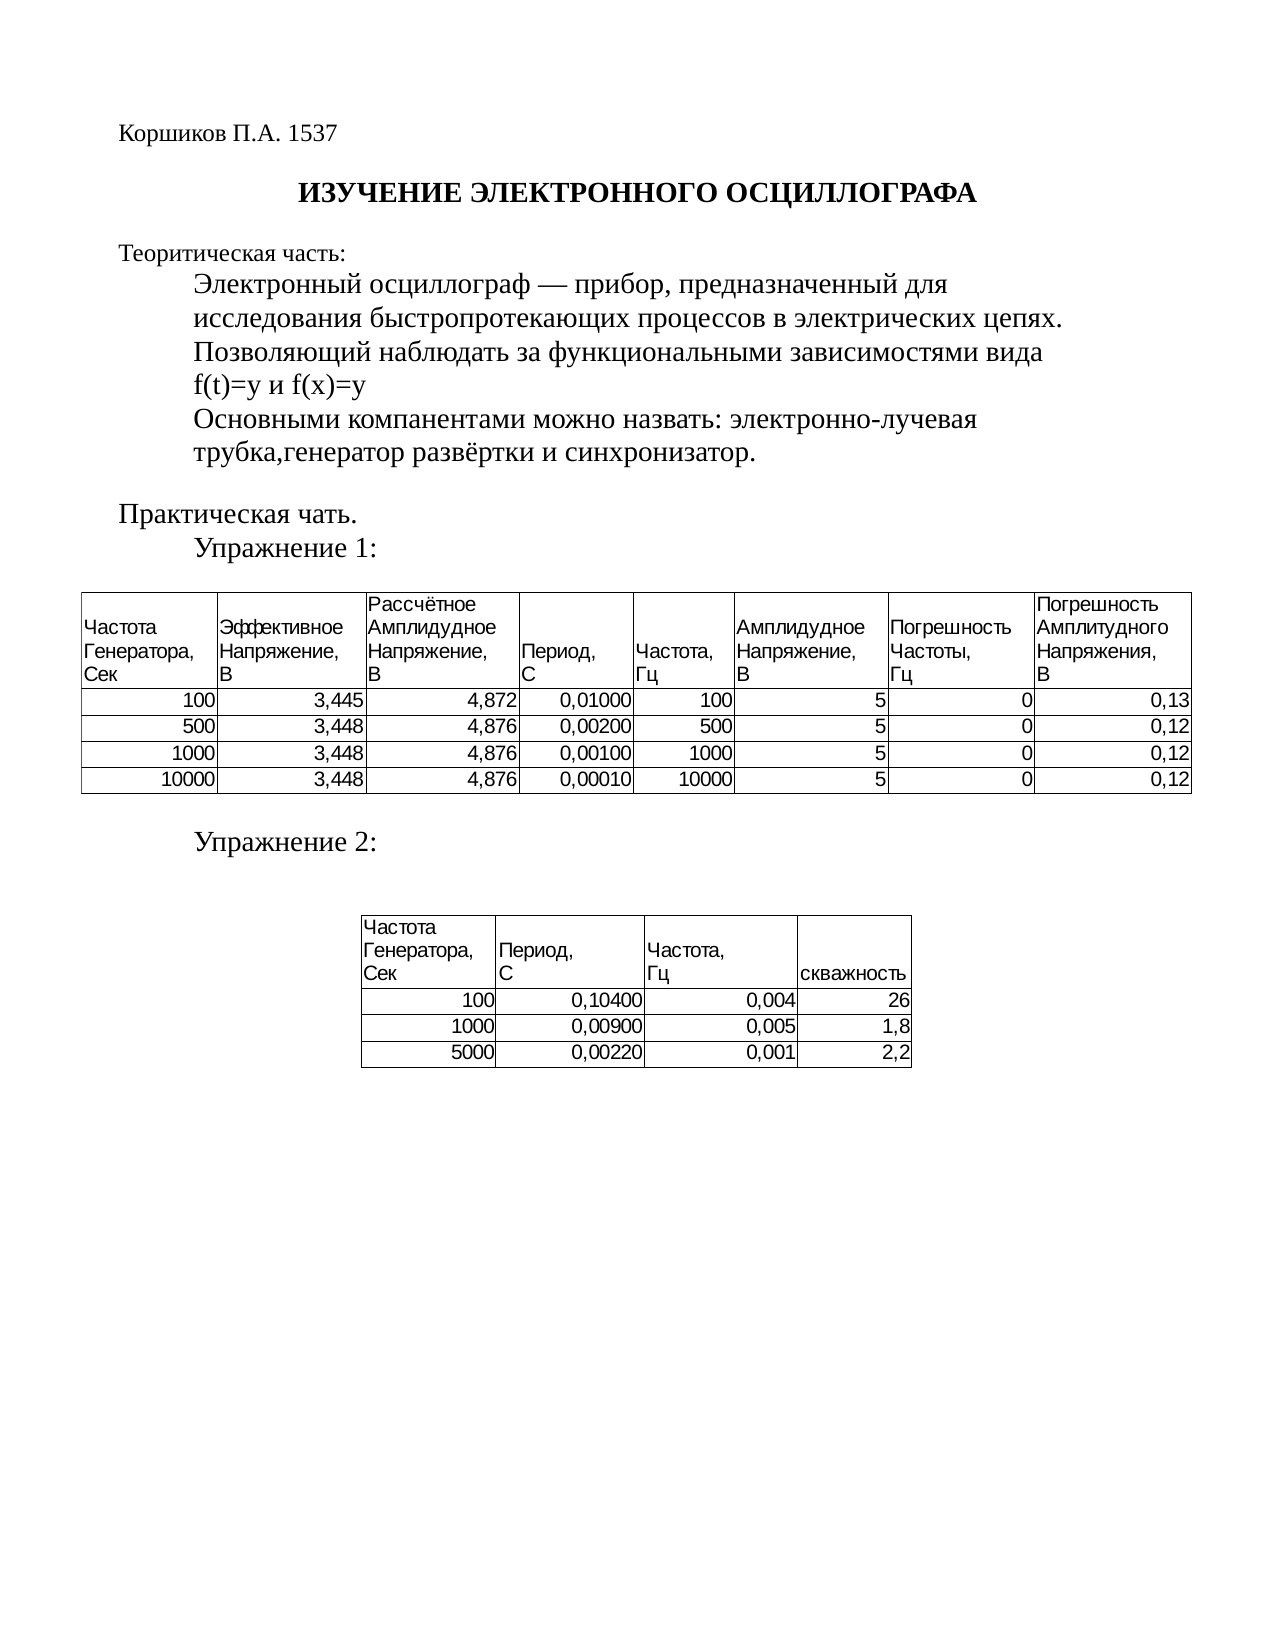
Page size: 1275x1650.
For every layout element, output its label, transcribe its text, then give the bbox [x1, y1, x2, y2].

text ИЗУЧЕНИЕ ЭЛЕКТРОННОГО ОСЦИЛЛОГРАФА [118, 176, 1157, 209]
text f(t)=y и f(x)=y [118, 367, 1157, 401]
text исследования быстропротекающих процессов в электрических цепях. [118, 300, 1157, 334]
text Электронный осциллограф — прибор, предназначенный для [118, 267, 1157, 300]
text Коршиков П.А. 1537 [118, 118, 1157, 147]
text Упражнение 2: [118, 824, 1157, 858]
text Основными компанентами можно назвать: электронно-лучевая трубка,генератор развёртки и синхронизатор. [118, 401, 1157, 468]
text Позволяющий наблюдать за функциональными зависимостями вида [118, 334, 1157, 367]
text Практическая чать. [118, 497, 1157, 530]
text Теоритическая часть: [118, 238, 1157, 267]
text Упражнение 1: [118, 530, 1157, 564]
